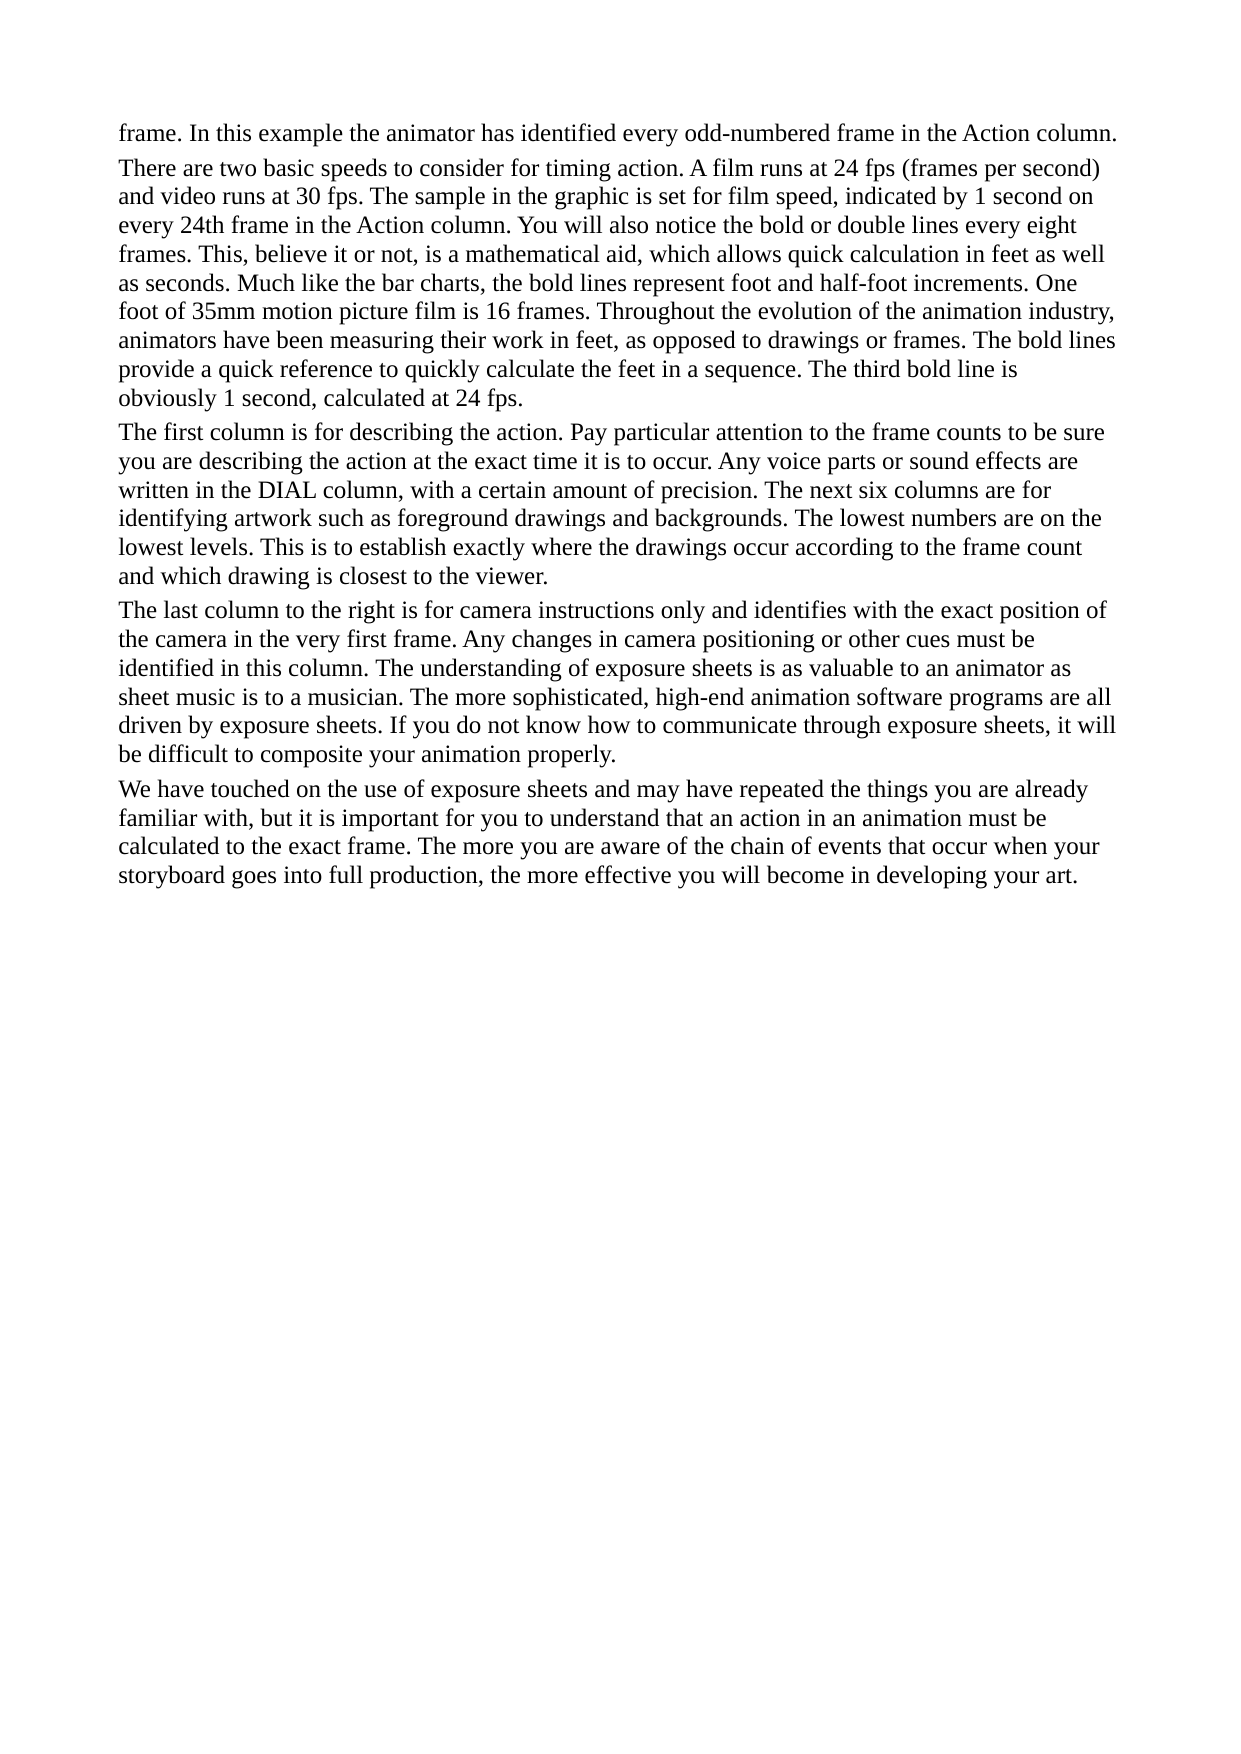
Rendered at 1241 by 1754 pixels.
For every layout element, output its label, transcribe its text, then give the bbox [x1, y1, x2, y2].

text The first column is for describing the action. Pay particular attention to the frame counts to be sure you are describing the action at the exact time it is to occur. Any voice parts or sound effects are written in the DIAL column, with a certain amount of precision. The next six columns are for identifying artwork such as foreground drawings and backgrounds. The lowest numbers are on the lowest levels. This is to establish exactly where the drawings occur according to the frame count and which drawing is closest to the viewer. [118, 417, 1122, 590]
text There are two basic speeds to consider for timing action. A film runs at 24 fps (frames per second) and video runs at 30 fps. The sample in the graphic is set for film speed, indicated by 1 second on every 24th frame in the Action column. You will also notice the bold or double lines every eight frames. This, believe it or not, is a mathematical aid, which allows quick calculation in feet as well as seconds. Much like the bar charts, the bold lines represent foot and half-foot increments. One foot of 35mm motion picture film is 16 frames. Throughout the evolution of the animation industry, animators have been measuring their work in feet, as opposed to drawings or frames. The bold lines provide a quick reference to quickly calculate the feet in a sequence. The third bold line is obviously 1 second, calculated at 24 fps. [118, 153, 1122, 411]
text The last column to the right is for camera instructions only and identifies with the exact position of the camera in the very first frame. Any changes in camera positioning or other cues must be identified in this column. The understanding of exposure sheets is as valuable to an animator as sheet music is to a musician. The more sophisticated, high-end animation software programs are all driven by exposure sheets. If you do not know how to communicate through exposure sheets, it will be difficult to composite your animation properly. [118, 596, 1122, 768]
text We have touched on the use of exposure sheets and may have repeated the things you are already familiar with, but it is important for you to understand that an action in an animation must be calculated to the exact frame. The more you are aware of the chain of events that occur when your storyboard goes into full production, the more effective you will become in developing your art. [118, 774, 1122, 889]
text frame. In this example the animator has identified every odd-numbered frame in the Action column. [118, 118, 1122, 147]
